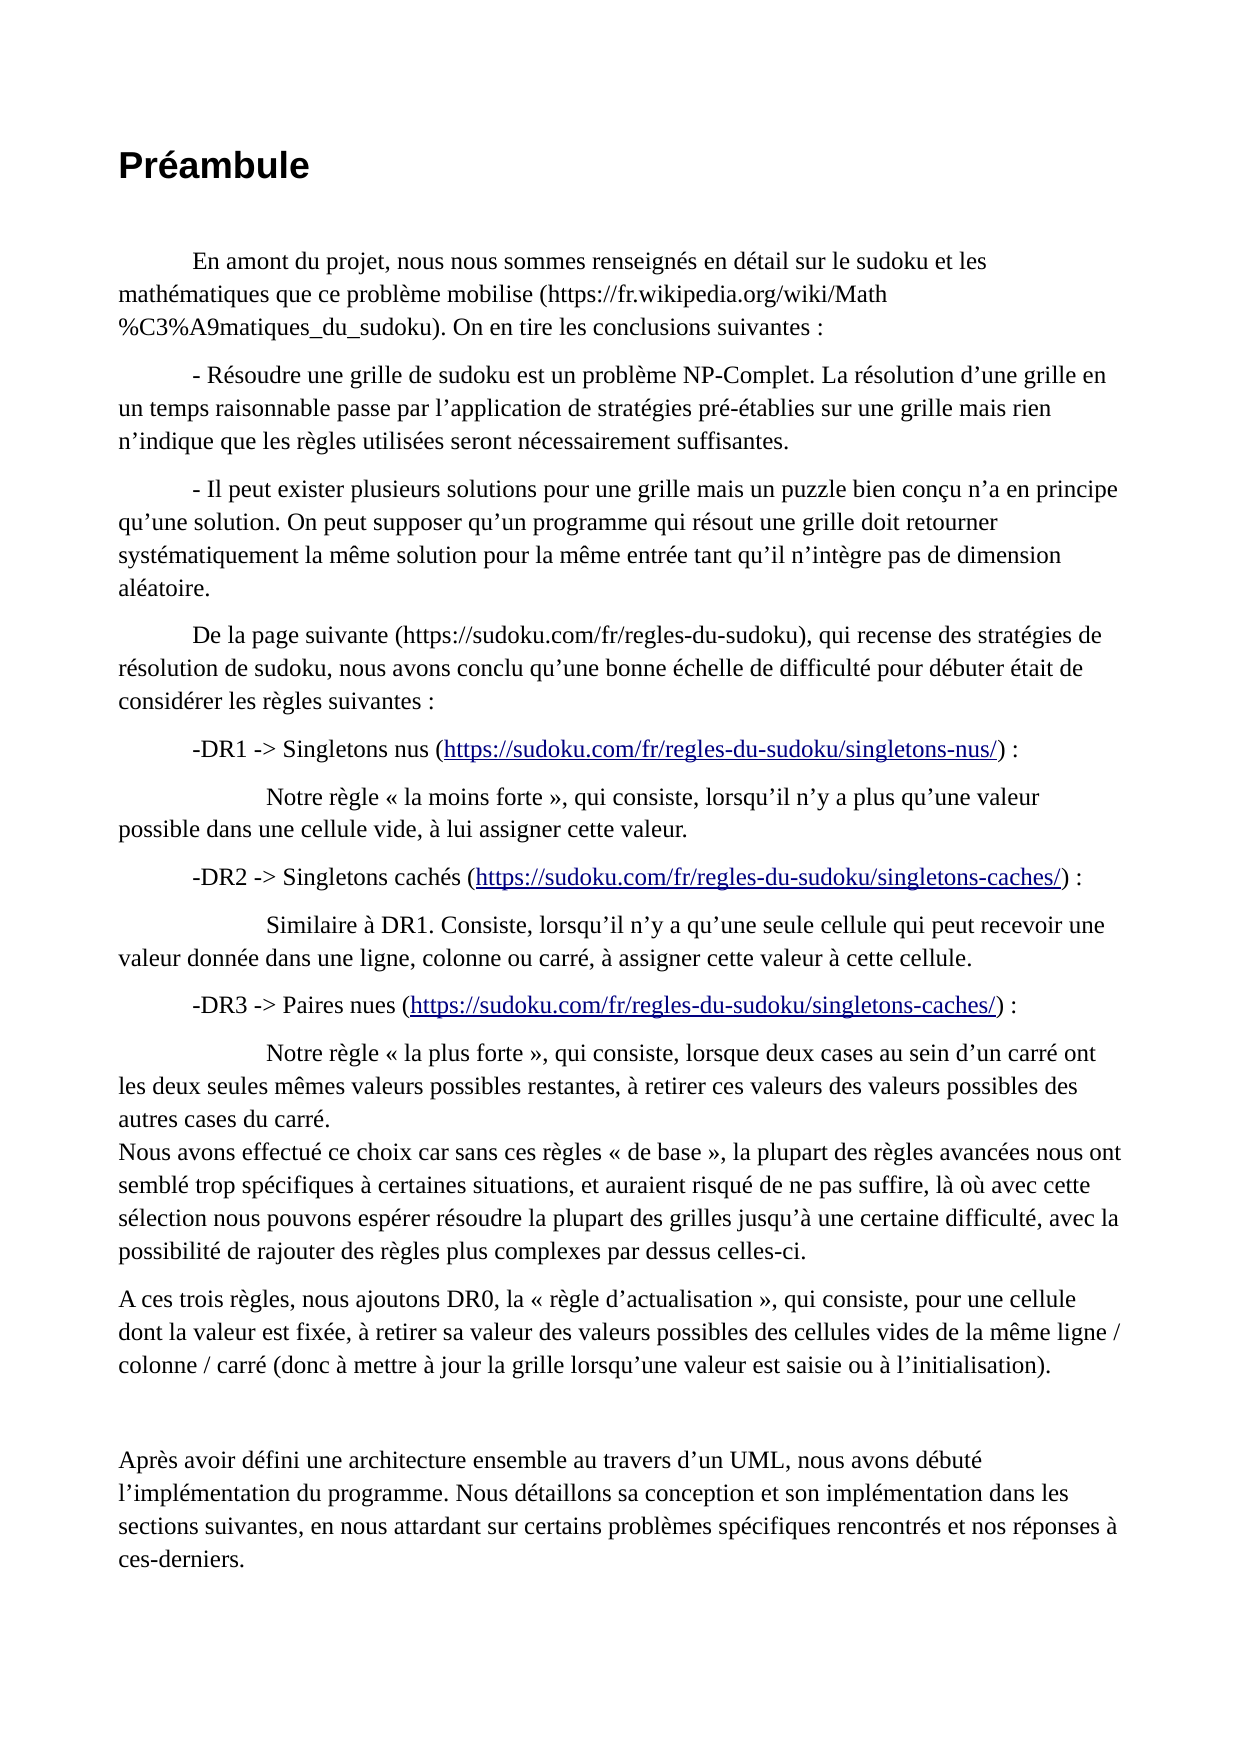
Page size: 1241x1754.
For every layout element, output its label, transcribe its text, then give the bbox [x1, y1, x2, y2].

text A ces trois règles, nous ajoutons DR0, la « règle d’actualisation », qui consiste, pour une cellule dont la valeur est fixée, à retirer sa valeur des valeurs possibles des cellules vides de la même ligne / colonne / carré (donc à mettre à jour la grille lorsqu’une valeur est saisie ou à l’initialisation). [118, 1284, 1122, 1378]
text - Il peut exister plusieurs solutions pour une grille mais un puzzle bien conçu n’a en principe qu’une solution. On peut supposer qu’un programme qui résout une grille doit retourner systématiquement la même solution pour la même entrée tant qu’il n’intègre pas de dimension aléatoire. [118, 474, 1122, 601]
text Notre règle « la moins forte », qui consiste, lorsqu’il n’y a plus qu’une valeur possible dans une cellule vide, à lui assigner cette valeur. [118, 782, 1122, 843]
text De la page suivante (https://sudoku.com/fr/regles-du-sudoku), qui recense des stratégies de résolution de sudoku, nous avons conclu qu’une bonne échelle de difficulté pour débuter était de considérer les règles suivantes : [118, 620, 1122, 715]
text -DR2 -> Singletons cachés (https://sudoku.com/fr/regles-du-sudoku/singletons-caches/) : [118, 862, 1122, 891]
text -DR1 -> Singletons nus (https://sudoku.com/fr/regles-du-sudoku/singletons-nus/) : [118, 734, 1122, 763]
text Après avoir défini une architecture ensemble au travers d’un UML, nous avons débuté l’implémentation du programme. Nous détaillons sa conception et son implémentation dans les sections suivantes, en nous attardant sur certains problèmes spécifiques rencontrés et nos réponses à ces-derniers. [118, 1445, 1122, 1573]
text Similaire à DR1. Consiste, lorsqu’il n’y a qu’une seule cellule qui peut recevoir une valeur donnée dans une ligne, colonne ou carré, à assigner cette valeur à cette cellule. [118, 910, 1122, 972]
subtitle Préambule [118, 143, 1122, 186]
text - Résoudre une grille de sudoku est un problème NP-Complet. La résolution d’une grille en un temps raisonnable passe par l’application de stratégies pré-établies sur une grille mais rien n’indique que les règles utilisées seront nécessairement suffisantes. [118, 360, 1122, 455]
text Notre règle « la plus forte », qui consiste, lorsque deux cases au sein d’un carré ont les deux seules mêmes valeurs possibles restantes, à retirer ces valeurs des valeurs possibles des autres cases du carré. Nous avons effectué ce choix car sans ces règles « de base », la plupart des règles avancées nous ont semblé trop spécifiques à certaines situations, et auraient risqué de ne pas suffire, là où avec cette sélection nous pouvons espérer résoudre la plupart des grilles jusqu’à une certaine difficulté, avec la possibilité de rajouter des règles plus complexes par dessus celles-ci. [118, 1038, 1122, 1265]
text -DR3 -> Paires nues (https://sudoku.com/fr/regles-du-sudoku/singletons-caches/) : [118, 990, 1122, 1019]
text En amont du projet, nous nous sommes renseignés en détail sur le sudoku et les mathématiques que ce problème mobilise (https://fr.wikipedia.org/wiki/Math%C3%A9matiques_du_sudoku). On en tire les conclusions suivantes : [118, 246, 1122, 341]
